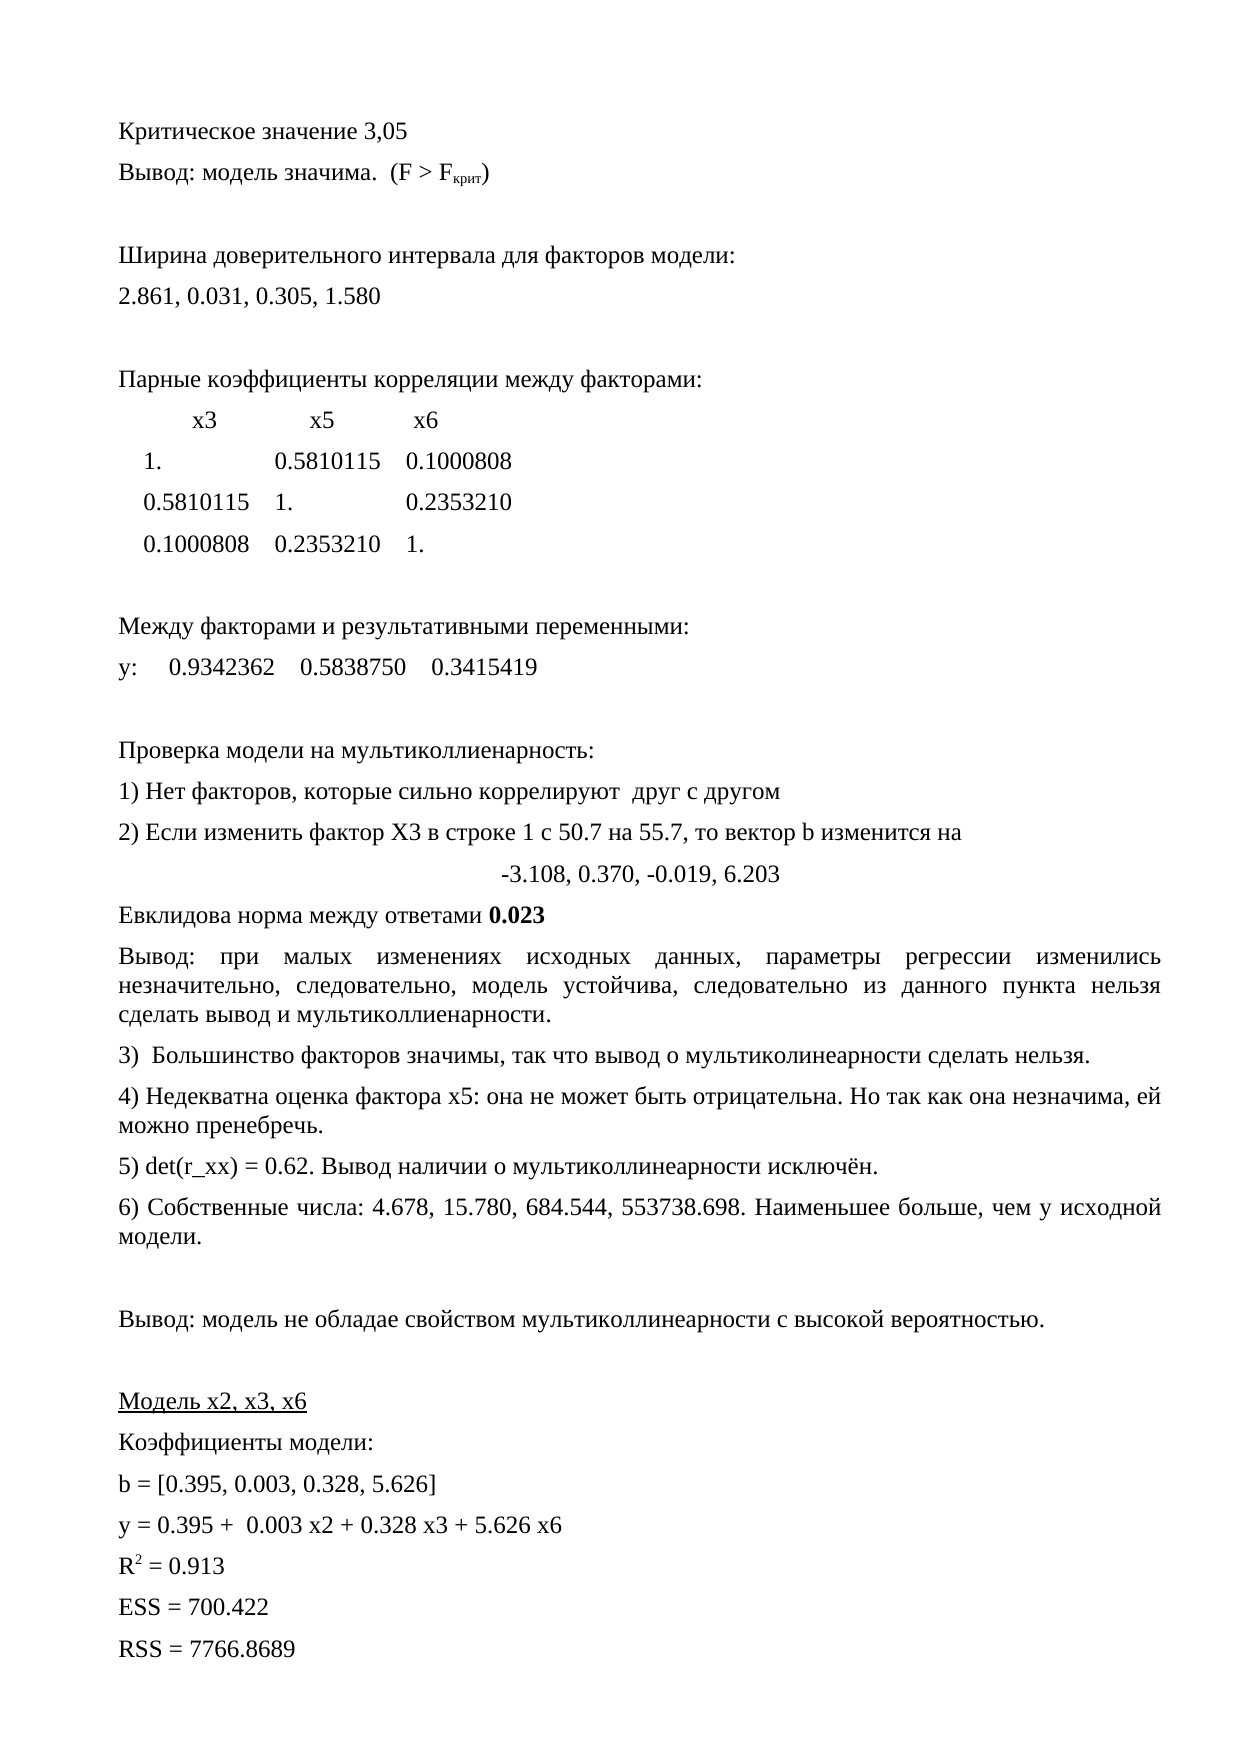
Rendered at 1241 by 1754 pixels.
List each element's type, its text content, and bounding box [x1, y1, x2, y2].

text 1. 0.5810115 0.1000808 [118, 446, 1162, 475]
text x3 x5 x6 [118, 405, 1162, 434]
text ESS = 700.422 [118, 1592, 1162, 1621]
text 2) Если изменить фактор X3 в строке 1 с 50.7 на 55.7, то вектор b изменится на [118, 817, 1162, 846]
text 1) Нет факторов, которые сильно коррелируют друг с другом [118, 776, 1162, 805]
text y: 0.9342362 0.5838750 0.3415419 [118, 652, 1162, 681]
text 5) det(r_xx) = 0.62. Вывод наличии о мультиколлинеарности исключён. [118, 1151, 1162, 1180]
text R2 = 0.913 [118, 1551, 1162, 1580]
text 2.861, 0.031, 0.305, 1.580 [118, 281, 1162, 310]
text 3) Большинство факторов значимы, так что вывод о мультиколинеарности сделать нельзя. [118, 1040, 1162, 1069]
text Вывод: при малых изменениях исходных данных, параметры регрессии изменились незначительно, следовательно, модель устойчива, следовательно из данного пункта нельзя сделать вывод и мультиколлиенарности. [118, 941, 1162, 1027]
text Вывод: модель не обладае свойством мультиколлинеарности с высокой вероятностью. [118, 1304, 1162, 1332]
text Между факторами и результативными переменными: [118, 611, 1162, 640]
text Вывод: модель значима. (F > Fкрит) [118, 157, 1162, 186]
text Парные коэффициенты корреляции между факторами: [118, 364, 1162, 392]
text Ширина доверительного интервала для факторов модели: [118, 240, 1162, 269]
text Евклидова норма между ответами 0.023 [118, 900, 1162, 929]
text 0.5810115 1. 0.2353210 [118, 487, 1162, 516]
text -3.108, 0.370, -0.019, 6.203 [118, 859, 1162, 887]
text RSS = 7766.8689 [118, 1634, 1162, 1662]
text Проверка модели на мультиколлиенарность: [118, 735, 1162, 764]
text b = [0.395, 0.003, 0.328, 5.626] [118, 1469, 1162, 1497]
text Модель x2, x3, x6 [118, 1386, 1162, 1415]
text 6) Собственные числа: 4.678, 15.780, 684.544, 553738.698. Наименьшее больше, чем у исходной модели. [118, 1192, 1162, 1250]
text 0.1000808 0.2353210 1. [118, 529, 1162, 557]
text Критическое значение 3,05 [118, 116, 1162, 145]
text Коэффициенты модели: [118, 1427, 1162, 1456]
text 4) Недекватна оценка фактора x5: она не может быть отрицательна. Но так как она незначима, ей можно пренебречь. [118, 1081, 1162, 1139]
text y = 0.395 + 0.003 x2 + 0.328 x3 + 5.626 x6 [118, 1510, 1162, 1539]
